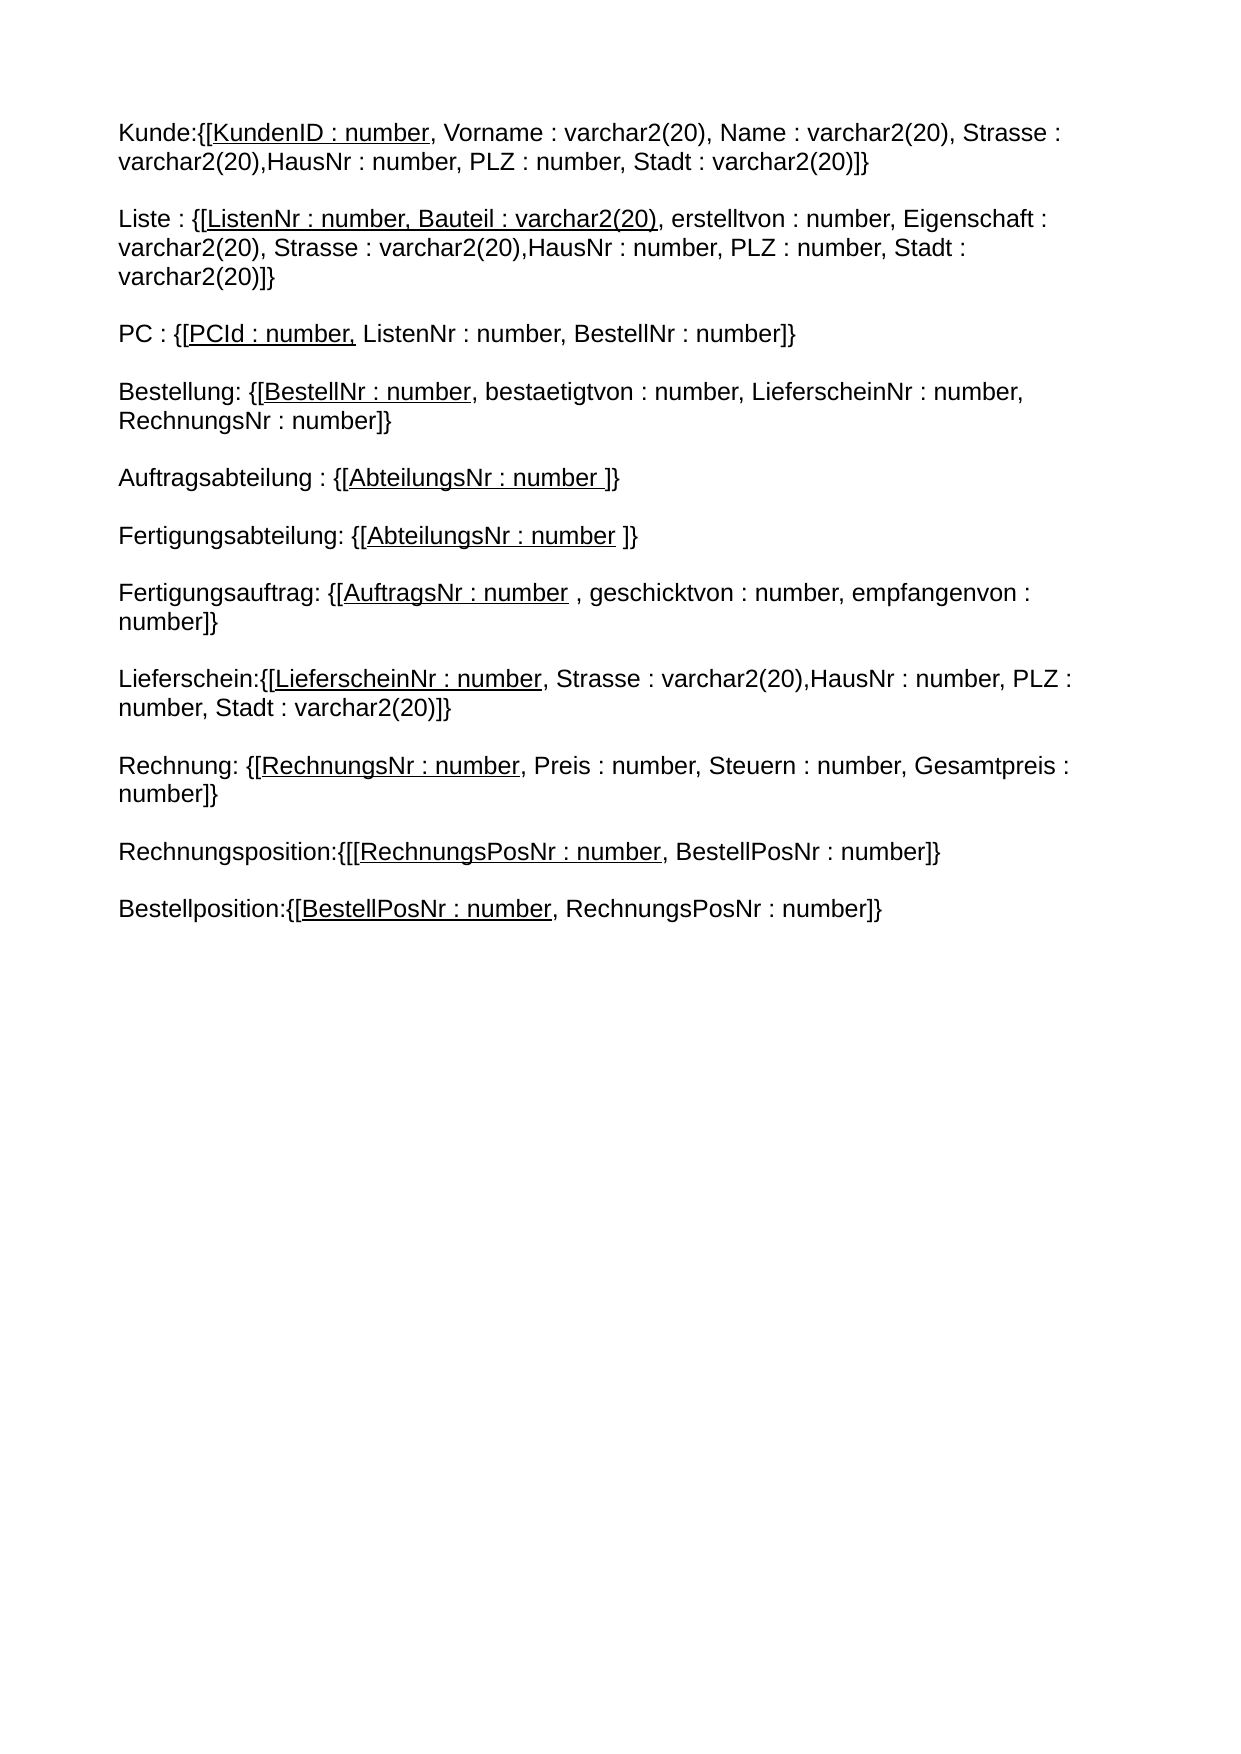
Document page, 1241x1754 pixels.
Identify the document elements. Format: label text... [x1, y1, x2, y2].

text Liste : {[ListenNr : number, Bauteil : varchar2(20), erstelltvon : number, Eigenschaft : varchar2(20), Strasse : varchar2(20),HausNr : number, PLZ : number, Stadt : varchar2(20)]} [118, 204, 1122, 291]
text Bestellposition:{[BestellPosNr : number, RechnungsPosNr : number]} [118, 894, 1122, 923]
text PC : {[PCId : number, ListenNr : number, BestellNr : number]} [118, 319, 1122, 348]
text Fertigungsauftrag: {[AuftragsNr : number , geschicktvon : number, empfangenvon : number]} [118, 578, 1122, 636]
text Fertigungsabteilung: {[AbteilungsNr : number ]} [118, 521, 1122, 549]
text Rechnungsposition:{[[RechnungsPosNr : number, BestellPosNr : number]} [118, 837, 1122, 866]
text Bestellung: {[BestellNr : number, bestaetigtvon : number, LieferscheinNr : number, RechnungsNr : number]} [118, 377, 1122, 434]
text Kunde:{[KundenID : number, Vorname : varchar2(20), Name : varchar2(20), Strasse : varchar2(20),HausNr : number, PLZ : number, Stadt : varchar2(20)]} [118, 118, 1122, 176]
text Auftragsabteilung : {[AbteilungsNr : number ]} [118, 463, 1122, 492]
text Lieferschein:{[LieferscheinNr : number, Strasse : varchar2(20),HausNr : number, PLZ : number, Stadt : varchar2(20)]} [118, 664, 1122, 722]
text Rechnung: {[RechnungsNr : number, Preis : number, Steuern : number, Gesamtpreis : number]} [118, 751, 1122, 808]
